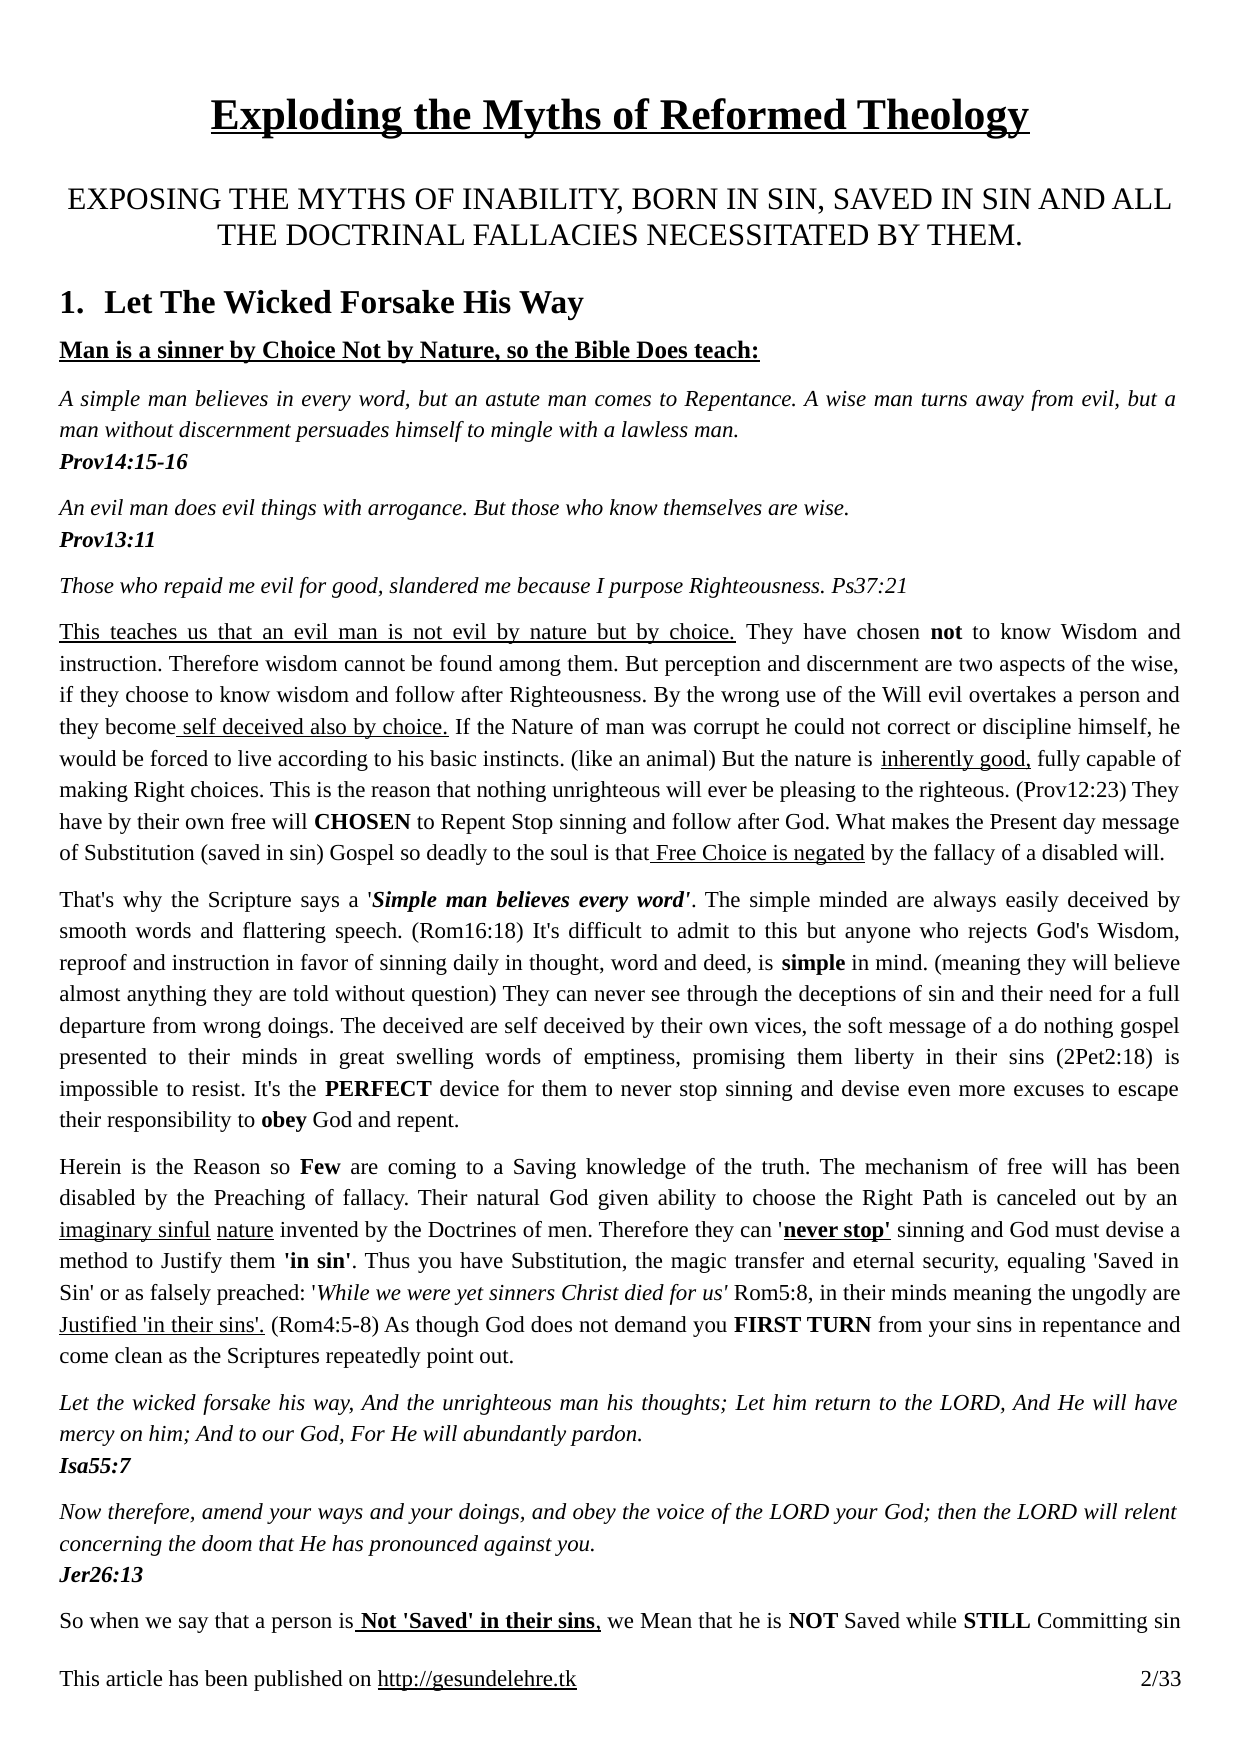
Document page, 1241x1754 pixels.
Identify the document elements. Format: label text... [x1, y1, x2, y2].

text That's why the Scripture says a 'Simple man believes every word'. The simple minded are always easily deceived by smooth words and flattering speech. (Rom16:18) It's difficult to admit to this but anyone who rejects God's Wisdom, reproof and instruction in favor of sinning daily in thought, word and deed, is simple in mind. (meaning they will believe almost anything they are told without question) They can never see through the deceptions of sin and their need for a full departure from wrong doings. The deceived are self deceived by their own vices, the soft message of a do nothing gospel presented to their minds in great swelling words of emptiness, promising them liberty in their sins (2Pet2:18) is impossible to resist. It's the PERFECT device for them to never stop sinning and devise even more excuses to escape their responsibility to obey God and repent. [59, 886, 1181, 1133]
text Prov13:11 [59, 526, 1181, 552]
text Those who repaid me evil for good, slandered me because I purpose Righteousness. Ps37:21 [59, 572, 1181, 598]
text So when we say that a person is Not 'Saved' in their sins, we Mean that he is NOT Saved while STILL Committing sin [59, 1608, 1181, 1634]
text Now therefore, amend your ways and your doings, and obey the voice of the LORD your God; then the LORD will relent concerning the doom that He has pronounced against you. [59, 1498, 1181, 1556]
subtitle Let the Wicked forsake his Way [59, 282, 1181, 321]
text Isa55:7 [59, 1452, 1181, 1478]
text A simple man believes in every word, but an astute man comes to Repentance. A wise man turns away from evil, but a man without discernment persuades himself to mingle with a lawless man. [59, 384, 1181, 442]
text Prov14:15-16 [59, 448, 1181, 474]
text Jer26:13 [59, 1561, 1181, 1588]
text Exposing the Myths of inability, born in sin, saved in sin and all the doctrinal fallacies necessitated by them. [59, 180, 1181, 252]
text An evil man does evil things with arrogance. But those who know themselves are wise. [59, 494, 1181, 520]
text Exploding the Myths of Reformed Theology [59, 88, 1181, 139]
text This teaches us that an evil man is not evil by nature but by choice. They have chosen not to know Wisdom and instruction. Therefore wisdom cannot be found among them. But perception and discernment are two aspects of the wise, if they choose to know wisdom and follow after Righteousness. By the wrong use of the Will evil overtakes a person and they become self deceived also by choice. If the Nature of man was corrupt he could not correct or discipline himself, he would be forced to live according to his basic instincts. (like an animal) But the nature is inherently good, fully capable of making Right choices. This is the reason that nothing unrighteous will ever be pleasing to the righteous. (Prov12:23) They have by their own free will CHOSEN to Repent Stop sinning and follow after God. What makes the Present day message of Substitution (saved in sin) Gospel so deadly to the soul is that Free Choice is negated by the fallacy of a disabled will. [59, 618, 1181, 866]
text Man is a sinner by Choice Not by Nature, so the Bible Does teach: [59, 335, 1181, 364]
text Herein is the Reason so Few are coming to a Saving knowledge of the truth. The mechanism of free will has been disabled by the Preaching of fallacy. Their natural God given ability to choose the Right Path is canceled out by an imaginary sinful nature invented by the Doctrines of men. Therefore they can 'never stop' sinning and God must devise a method to Justify them 'in sin'. Thus you have Substitution, the magic transfer and eternal security, equaling 'Saved in Sin' or as falsely preached: 'While we were yet sinners Christ died for us' Rom5:8, in their minds meaning the ungodly are Justified 'in their sins'. (Rom4:5-8) As though God does not demand you FIRST TURN from your sins in repentance and come clean as the Scriptures repeatedly point out. [59, 1153, 1181, 1369]
text Let the wicked forsake his way, And the unrighteous man his thoughts; Let him return to the LORD, And He will have mercy on him; And to our God, For He will abundantly pardon. [59, 1389, 1181, 1447]
